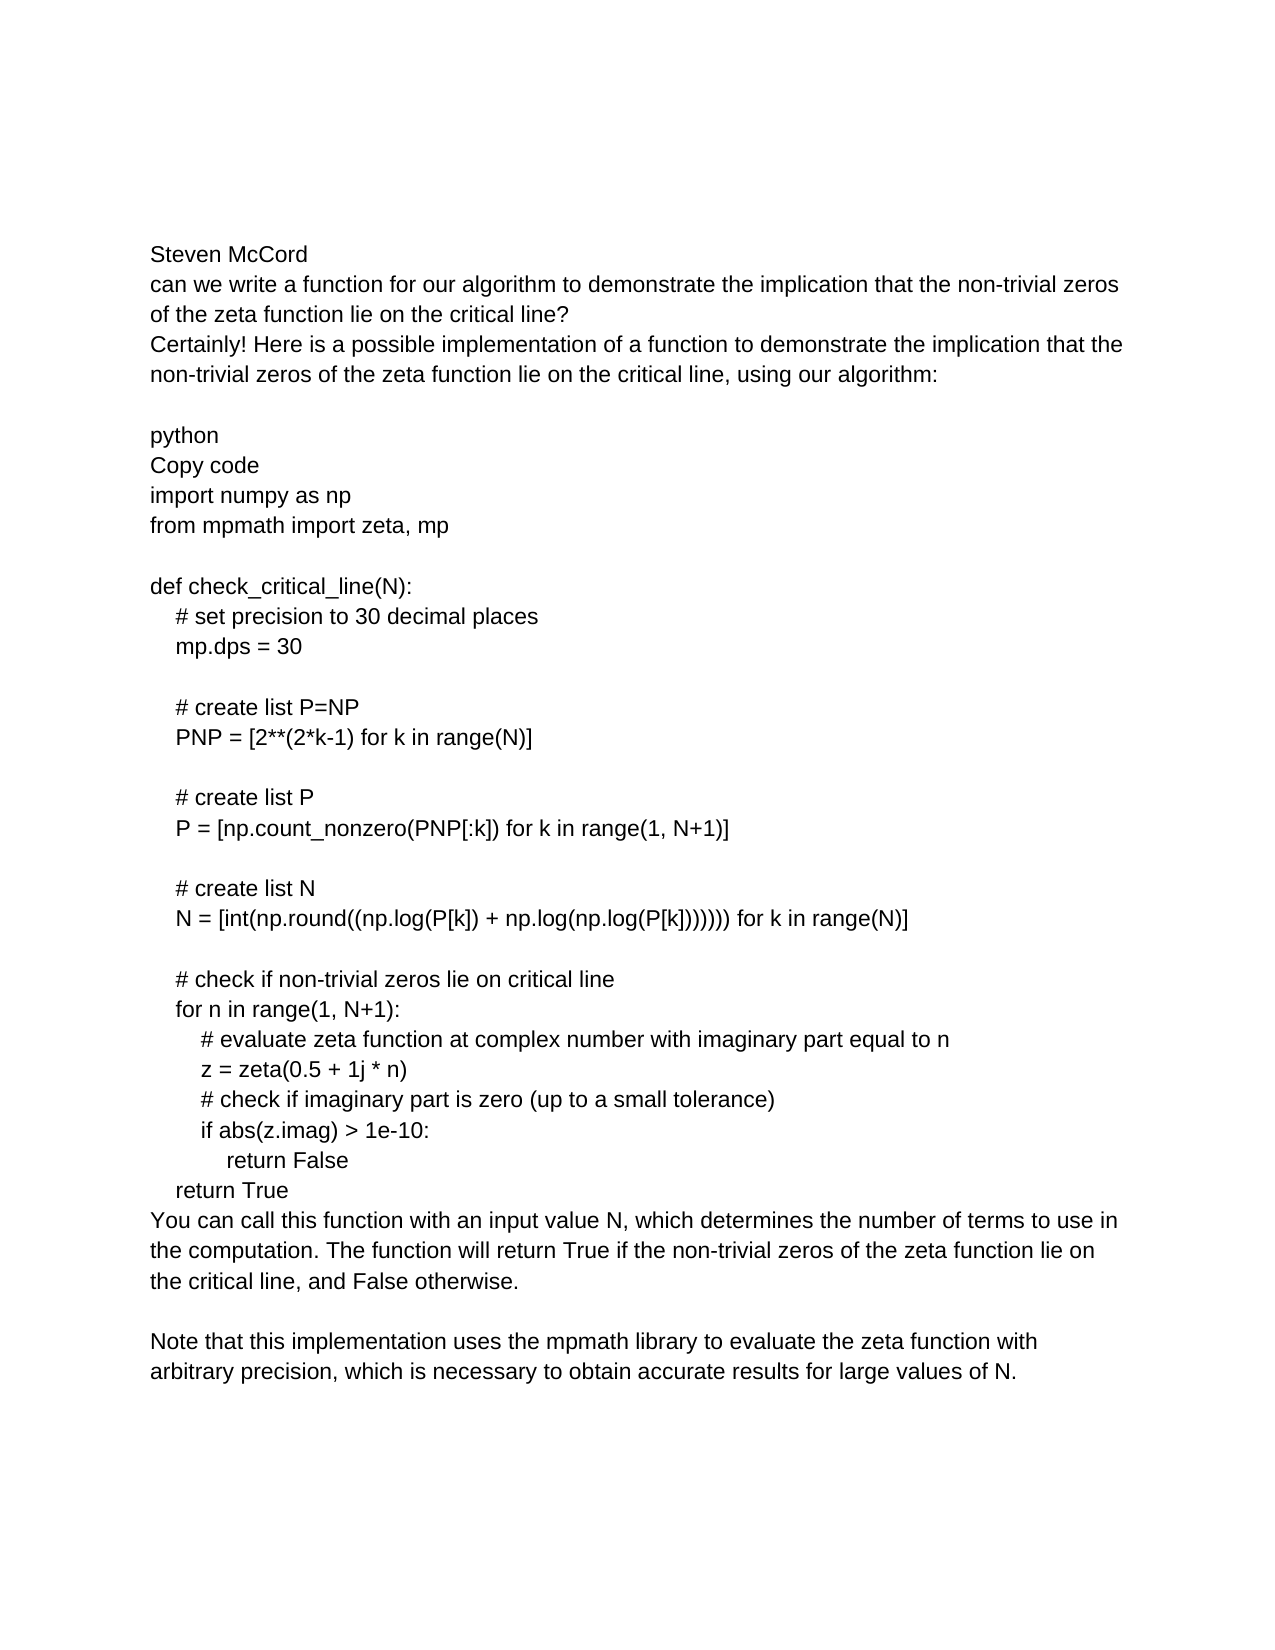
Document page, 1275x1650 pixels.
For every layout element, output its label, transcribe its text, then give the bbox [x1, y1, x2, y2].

text # create list P [150, 784, 1125, 811]
text python [150, 422, 1125, 448]
text # create list N [150, 875, 1125, 901]
text Certainly! Here is a possible implementation of a function to demonstrate the implication that the non-trivial zeros of the zeta function lie on the critical line, using our algorithm: [150, 331, 1125, 388]
text for n in range(1, N+1): [150, 996, 1125, 1022]
text # evaluate zeta function at complex number with imaginary part equal to n [150, 1026, 1125, 1052]
text P = [np.count_nonzero(PNP[:k]) for k in range(1, N+1)] [150, 814, 1125, 841]
text # set precision to 30 decimal places [150, 603, 1125, 629]
text from mpmath import zeta, mp [150, 512, 1125, 539]
text def check_critical_line(N): [150, 573, 1125, 599]
text mp.dps = 30 [150, 633, 1125, 660]
text # create list P=NP [150, 694, 1125, 720]
text # check if imaginary part is zero (up to a small tolerance) [150, 1086, 1125, 1113]
text z = zeta(0.5 + 1j * n) [150, 1056, 1125, 1083]
text PNP = [2**(2*k-1) for k in range(N)] [150, 724, 1125, 750]
text import numpy as np [150, 482, 1125, 509]
text # check if non-trivial zeros lie on critical line [150, 966, 1125, 992]
text You can call this function with an input value N, which determines the number of terms to use in the computation. The function will return True if the non-trivial zeros of the zeta function lie on the critical line, and False otherwise. [150, 1207, 1125, 1294]
text return False [150, 1147, 1125, 1173]
text Note that this implementation uses the mpmath library to evaluate the zeta function with arbitrary precision, which is necessary to obtain accurate results for large values of N. [150, 1328, 1125, 1385]
text if abs(z.imag) > 1e-10: [150, 1117, 1125, 1143]
text Copy code [150, 452, 1125, 478]
text Steven McCord [150, 241, 1125, 267]
text can we write a function for our algorithm to demonstrate the implication that the non-trivial zeros of the zeta function lie on the critical line? [150, 271, 1125, 327]
text return True [150, 1177, 1125, 1203]
text N = [int(np.round((np.log(P[k]) + np.log(np.log(P[k])))))) for k in range(N)] [150, 905, 1125, 932]
